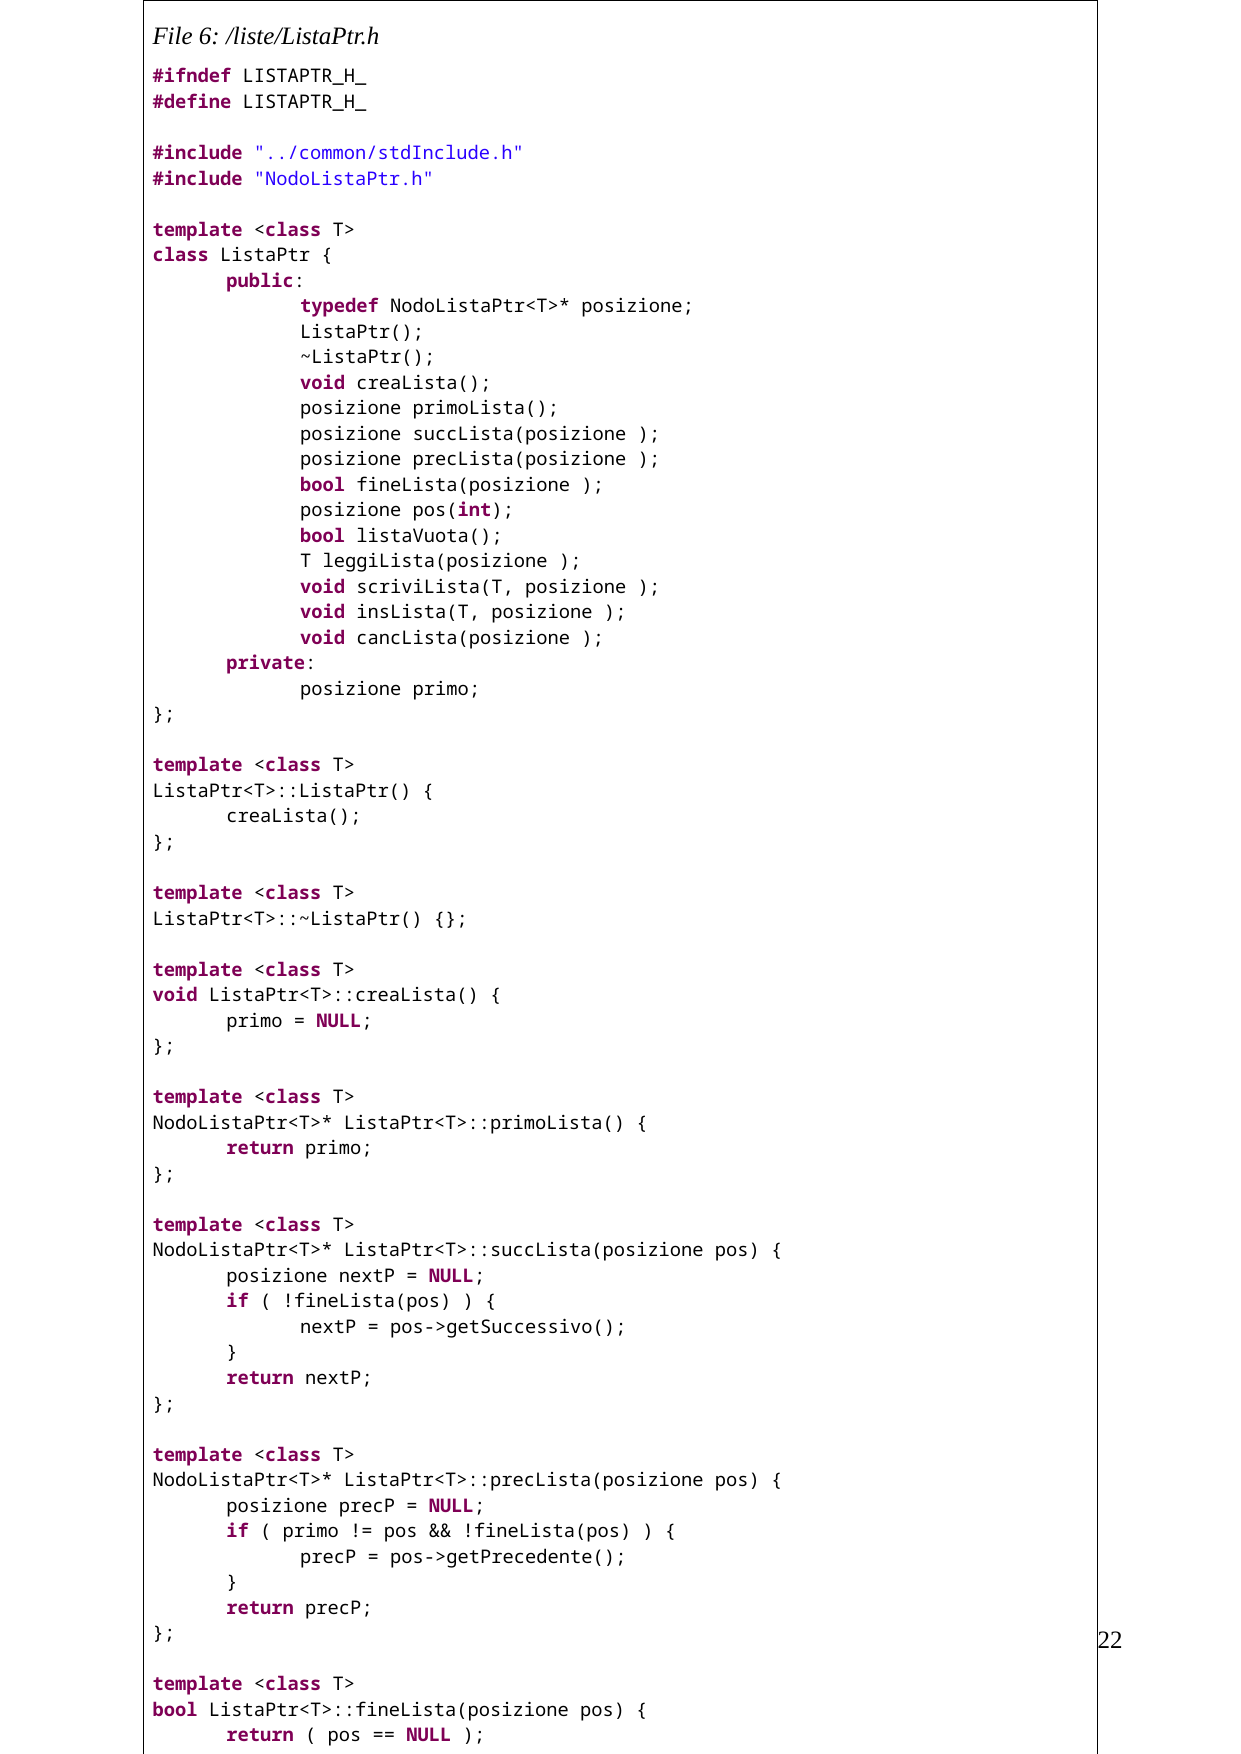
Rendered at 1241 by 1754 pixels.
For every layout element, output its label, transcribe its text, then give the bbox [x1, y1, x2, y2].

text posizione nextP = NULL; [152, 1262, 1088, 1288]
text posizione precP = NULL; [152, 1492, 1088, 1517]
text primo = NULL; [152, 1007, 1088, 1032]
text template <class T> [152, 752, 1088, 777]
text NodoListaPtr<T>* ListaPtr<T>::succLista(posizione pos) { [152, 1237, 1088, 1262]
text #include "NodoListaPtr.h" [152, 165, 1088, 190]
text ~ListaPtr(); [152, 343, 1088, 369]
text posizione primo; [152, 675, 1088, 701]
text bool ListaPtr<T>::fineLista(posizione pos) { [152, 1696, 1088, 1722]
text posizione pos(int); [152, 497, 1088, 522]
text typedef NodoListaPtr<T>* posizione; [152, 292, 1088, 318]
text precP = pos->getPrecedente(); [152, 1543, 1088, 1568]
text #include "../common/stdInclude.h" [152, 139, 1088, 165]
text posizione precLista(posizione ); [152, 446, 1088, 471]
text return precP; [152, 1594, 1088, 1619]
text bool listaVuota(); [152, 522, 1088, 548]
text }; [152, 1032, 1088, 1058]
text NodoListaPtr<T>* ListaPtr<T>::precLista(posizione pos) { [152, 1466, 1088, 1492]
text }; [152, 1160, 1088, 1186]
text if ( primo != pos && !fineLista(pos) ) { [152, 1517, 1088, 1543]
text #define LISTAPTR_H_ [152, 88, 1088, 114]
text ListaPtr(); [152, 318, 1088, 343]
text }; [152, 828, 1088, 854]
text return primo; [152, 1134, 1088, 1160]
text ListaPtr<T>::~ListaPtr() {}; [152, 905, 1088, 930]
text return nextP; [152, 1364, 1088, 1390]
text void insLista(T, posizione ); [152, 599, 1088, 624]
text File 6: /liste/ListaPtr.h [152, 21, 1088, 50]
text template <class T> [152, 1211, 1088, 1237]
text ListaPtr<T>::ListaPtr() { [152, 777, 1088, 803]
text public: [152, 267, 1088, 292]
text }; [152, 701, 1088, 726]
text if ( !fineLista(pos) ) { [152, 1288, 1088, 1313]
text nextP = pos->getSuccessivo(); [152, 1313, 1088, 1339]
text NodoListaPtr<T>* ListaPtr<T>::primoLista() { [152, 1109, 1088, 1134]
text template <class T> [152, 956, 1088, 981]
text template <class T> [152, 1671, 1088, 1696]
text template <class T> [152, 879, 1088, 905]
text T leggiLista(posizione ); [152, 548, 1088, 573]
text posizione primoLista(); [152, 394, 1088, 420]
text #ifndef LISTAPTR_H_ [152, 63, 1088, 88]
text template <class T> [152, 1441, 1088, 1466]
text void creaLista(); [152, 369, 1088, 394]
text }; [152, 1390, 1088, 1415]
text class ListaPtr { [152, 241, 1088, 267]
text }; [152, 1619, 1088, 1645]
text return ( pos == NULL ); [152, 1722, 1088, 1745]
text template <class T> [152, 1083, 1088, 1109]
text private: [152, 650, 1088, 675]
text } [152, 1568, 1088, 1594]
text template <class T> [152, 216, 1088, 241]
text void scriviLista(T, posizione ); [152, 573, 1088, 599]
text void cancLista(posizione ); [152, 624, 1088, 650]
text } [152, 1339, 1088, 1364]
text bool fineLista(posizione ); [152, 471, 1088, 497]
text creaLista(); [152, 803, 1088, 828]
text posizione succLista(posizione ); [152, 420, 1088, 446]
text void ListaPtr<T>::creaLista() { [152, 981, 1088, 1007]
